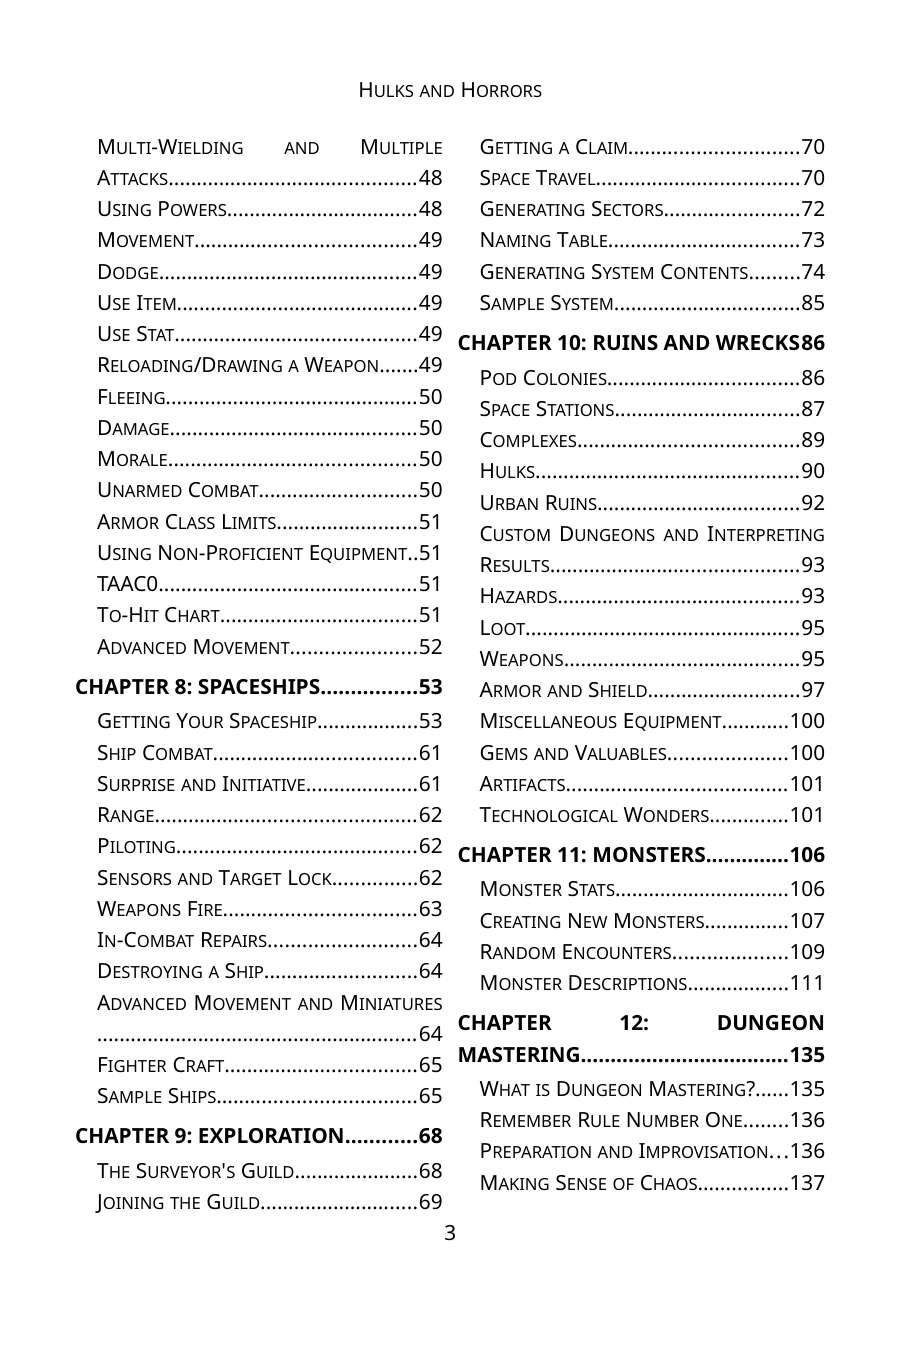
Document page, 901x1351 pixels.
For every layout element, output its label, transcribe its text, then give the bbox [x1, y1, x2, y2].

text Fighter Craft 65 [97, 1050, 442, 1078]
text Making Sense of Chaos 137 [479, 1168, 825, 1196]
text Range 62 [97, 800, 442, 828]
text Urban Ruins 92 [479, 488, 825, 516]
text Pod Colonies 86 [479, 363, 825, 391]
text Naming Table 73 [479, 226, 825, 254]
text Remember Rule Number One 136 [479, 1105, 825, 1134]
text Destroying a Ship 64 [97, 956, 442, 985]
text Chapter 8: Spaceships 53 [75, 672, 442, 701]
text Getting Your Spaceship 53 [97, 706, 442, 735]
text Weapons Fire 63 [97, 894, 442, 922]
text Use Stat 49 [97, 319, 442, 348]
text Miscellaneous Equipment 100 [479, 706, 825, 735]
text Space Travel 70 [479, 163, 825, 192]
text Using Powers 48 [97, 194, 442, 223]
text Preparation and Improvisation 136 [479, 1137, 825, 1165]
text Weapons 95 [479, 644, 825, 672]
text Getting a Claim 70 [479, 132, 825, 160]
text Chapter 10: Ruins and Wrecks 86 [457, 328, 825, 357]
text Armor Class Limits 51 [97, 507, 442, 535]
text Generating System Contents 74 [479, 257, 825, 285]
text Using Non-Proficient Equipment 51 [97, 538, 442, 567]
text Sample System 85 [479, 288, 825, 317]
text Surprise and Initiative 61 [97, 769, 442, 797]
text The Surveyor's Guild 68 [97, 1156, 442, 1184]
text Random Encounters 109 [479, 937, 825, 966]
text Multi-Wielding and Multiple Attacks 48 [97, 132, 442, 192]
text Chapter 11: Monsters 106 [457, 840, 825, 869]
text Fleeing 50 [97, 382, 442, 410]
text Chapter 9: Exploration 68 [75, 1122, 442, 1150]
text Monster Stats 106 [479, 874, 825, 903]
text Loot 95 [479, 613, 825, 641]
text Sensors and Target Lock 62 [97, 863, 442, 891]
text Ship Combat 61 [97, 738, 442, 766]
text Armor and Shield 97 [479, 675, 825, 703]
text Use Item 49 [97, 288, 442, 317]
text In-Combat Repairs 64 [97, 925, 442, 953]
text Advanced Movement 52 [97, 632, 442, 660]
text Complexes 89 [479, 425, 825, 453]
text Technological Wonders 101 [479, 800, 825, 828]
text Gems and Valuables 100 [479, 738, 825, 766]
text Dodge 49 [97, 257, 442, 285]
text Reloading/Drawing a Weapon 49 [97, 351, 442, 379]
text Hulks 90 [479, 456, 825, 485]
text Piloting 62 [97, 831, 442, 860]
text To-Hit Chart 51 [97, 601, 442, 629]
text Advanced Movement and Miniatures 64 [97, 988, 442, 1047]
text Sample Ships 65 [97, 1081, 442, 1110]
text Space Stations 87 [479, 394, 825, 422]
text Damage 50 [97, 413, 442, 442]
text Generating Sectors 72 [479, 194, 825, 223]
text Monster Descriptions 111 [479, 968, 825, 997]
text Artifacts 101 [479, 769, 825, 797]
text Morale 50 [97, 444, 442, 473]
text Unarmed Combat 50 [97, 476, 442, 504]
text Chapter 12: Dungeon Mastering 135 [457, 1008, 825, 1068]
text TAAC0 51 [97, 569, 442, 598]
text Joining the Guild 69 [97, 1187, 442, 1216]
text Hazards 93 [479, 581, 825, 610]
text Creating New Monsters 107 [479, 906, 825, 934]
text What is Dungeon Mastering? 135 [479, 1074, 825, 1102]
text Custom Dungeons and Interpreting Results 93 [479, 519, 825, 578]
text Movement 49 [97, 226, 442, 254]
